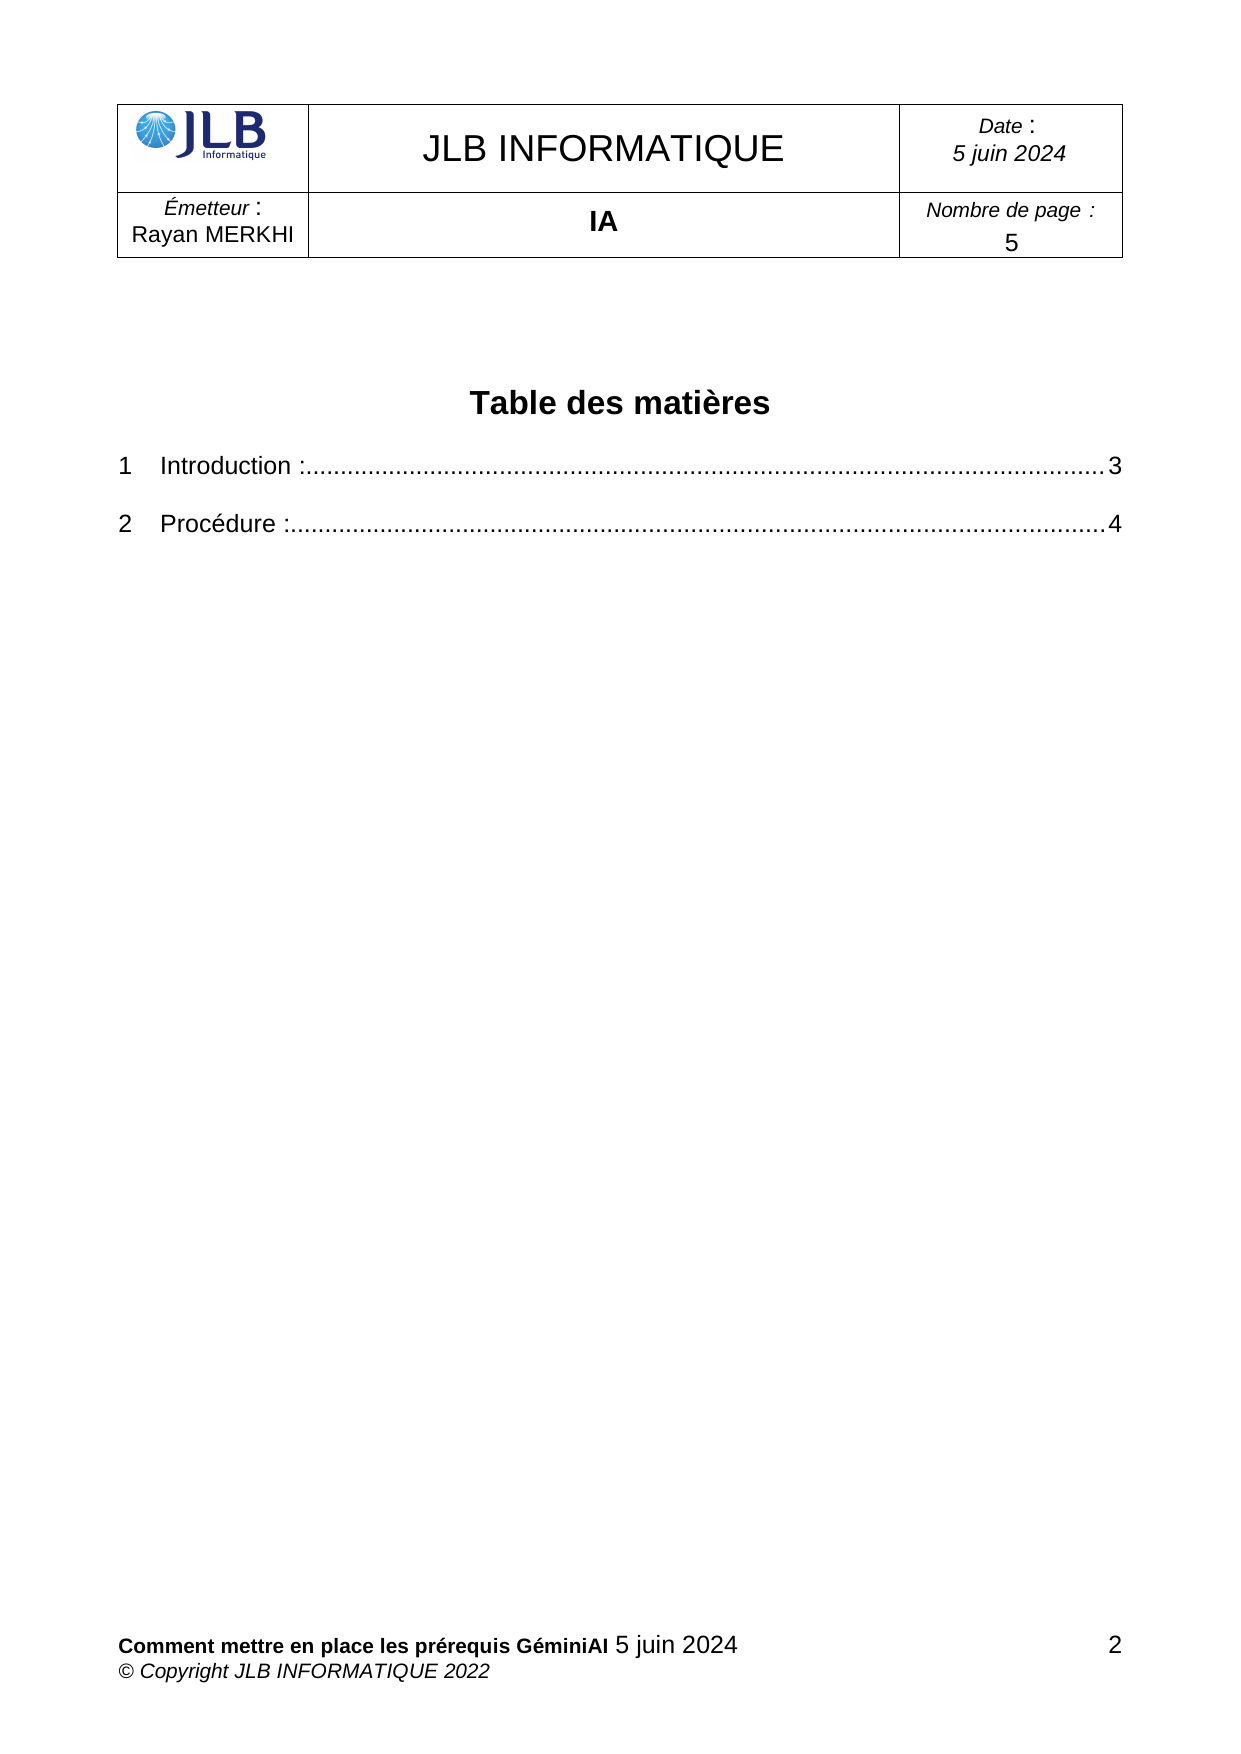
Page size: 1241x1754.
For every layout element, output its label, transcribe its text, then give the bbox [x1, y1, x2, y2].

picture [134, 108, 268, 162]
text 2 Procédure : 4 [118, 509, 1122, 538]
text 1 Introduction : 3 [118, 451, 1122, 480]
subtitle Table des matières [118, 383, 1122, 422]
